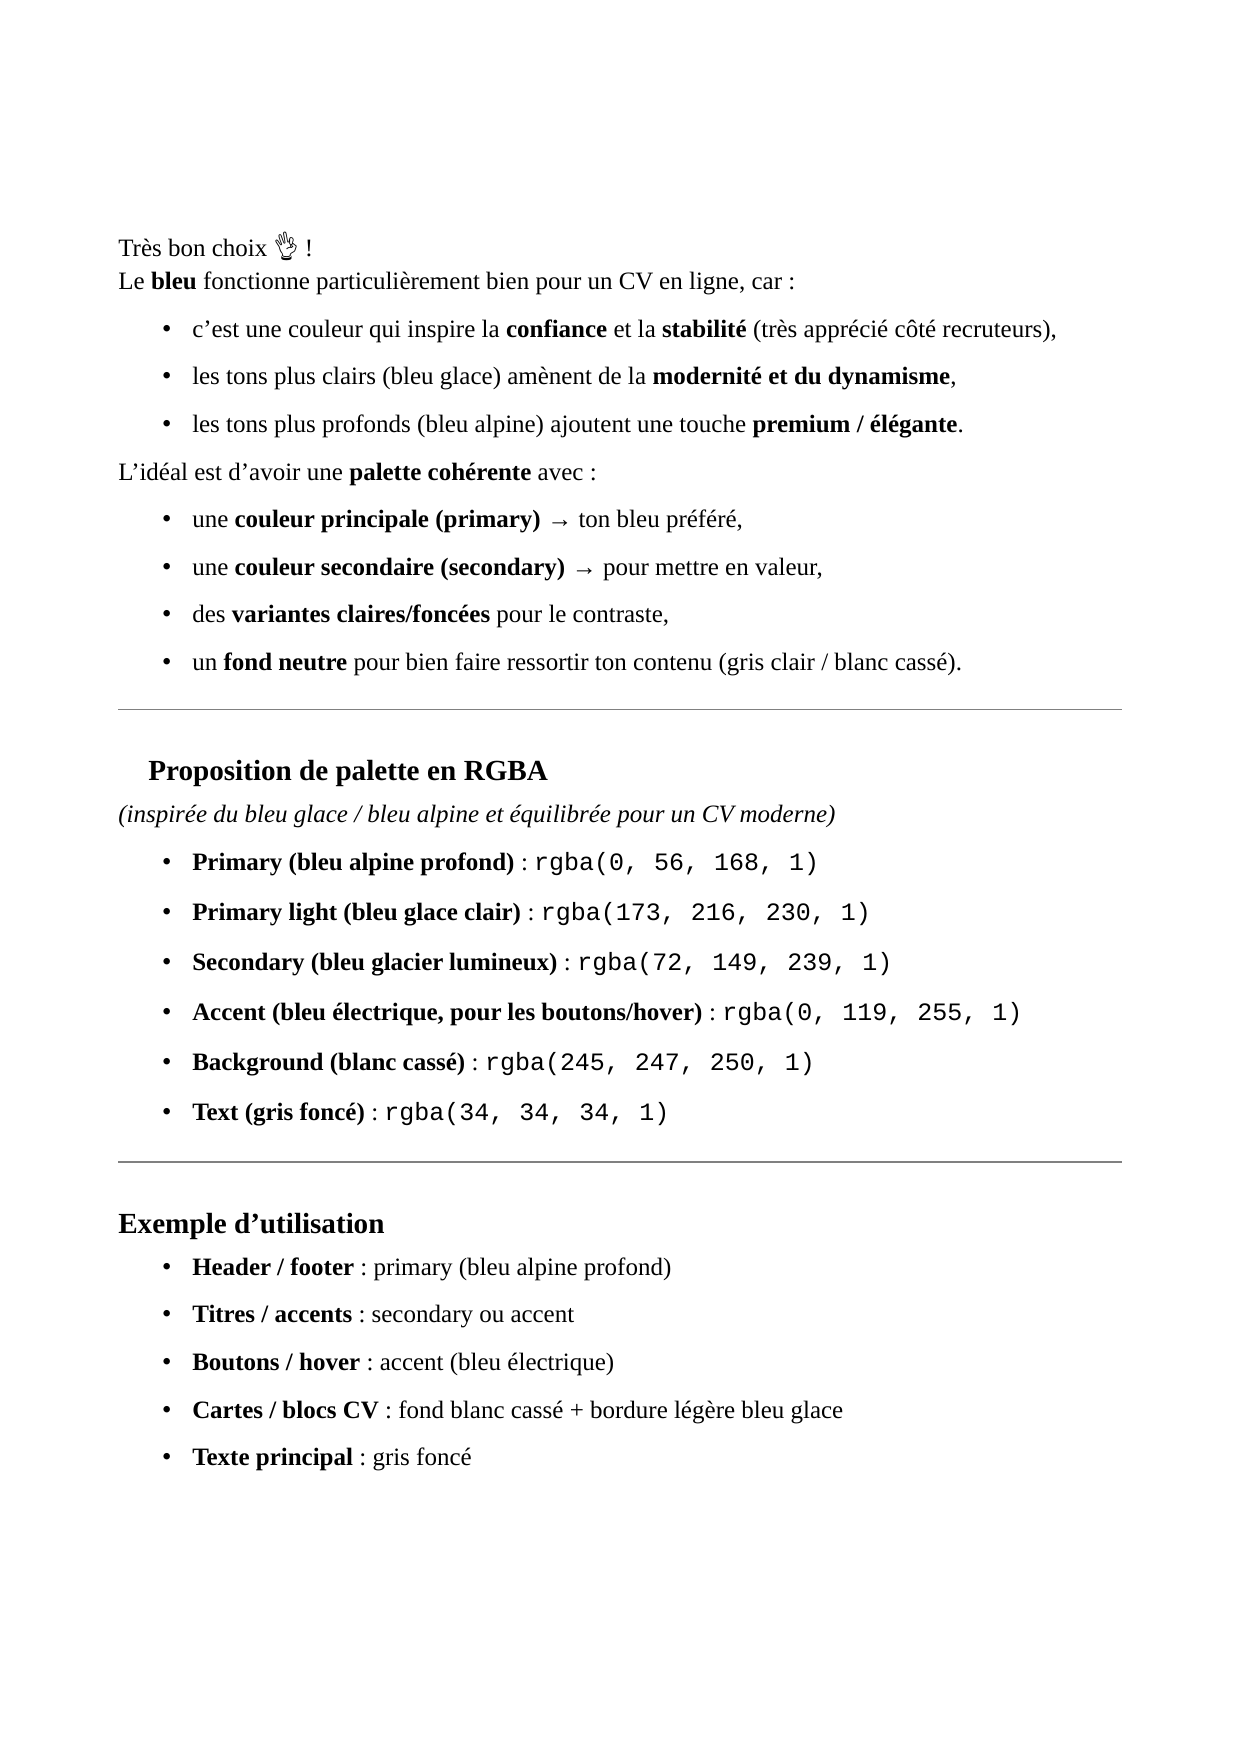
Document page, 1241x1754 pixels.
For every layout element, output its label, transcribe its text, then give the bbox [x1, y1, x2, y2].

list Accent (bleu électrique, pour les boutons/hover) : rgba(0, 119, 255, 1) [162, 997, 1122, 1028]
subtitle Exemple d’utilisation [118, 1206, 1122, 1239]
text L’idéal est d’avoir une palette cohérente avec : [118, 457, 1122, 485]
list c’est une couleur qui inspire la confiance et la stabilité (très apprécié côté recruteurs), [162, 314, 1122, 342]
list Secondary (bleu glacier lumineux) : rgba(72, 149, 239, 1) [162, 947, 1122, 978]
list les tons plus profonds (bleu alpine) ajoutent une touche premium / élégante. [162, 409, 1122, 438]
list une couleur secondaire (secondary) → pour mettre en valeur, [162, 552, 1122, 581]
list Primary light (bleu glace clair) : rgba(173, 216, 230, 1) [162, 897, 1122, 928]
list Cartes / blocs CV : fond blanc cassé + bordure légère bleu glace [162, 1395, 1122, 1423]
list les tons plus clairs (bleu glace) amènent de la modernité et du dynamisme, [162, 361, 1122, 390]
text (inspirée du bleu glace / bleu alpine et équilibrée pour un CV moderne) [118, 799, 1122, 828]
text Très bon choix 👌 ! Le bleu fonctionne particulièrement bien pour un CV en ligne, car : [118, 233, 1122, 295]
list Primary (bleu alpine profond) : rgba(0, 56, 168, 1) [162, 847, 1122, 878]
list Texte principal : gris foncé [162, 1442, 1122, 1471]
list Background (blanc cassé) : rgba(245, 247, 250, 1) [162, 1047, 1122, 1078]
list Text (gris foncé) : rgba(34, 34, 34, 1) [162, 1097, 1122, 1128]
list Titres / accents : secondary ou accent [162, 1299, 1122, 1328]
list Header / footer : primary (bleu alpine profond) [162, 1252, 1122, 1281]
list un fond neutre pour bien faire ressortir ton contenu (gris clair / blanc cassé). [162, 647, 1122, 676]
list des variantes claires/foncées pour le contraste, [162, 599, 1122, 628]
list une couleur principale (primary) → ton bleu préféré, [162, 504, 1122, 533]
subtitle 🎨 Proposition de palette en RGBA [118, 753, 1122, 787]
list Boutons / hover : accent (bleu électrique) [162, 1347, 1122, 1376]
